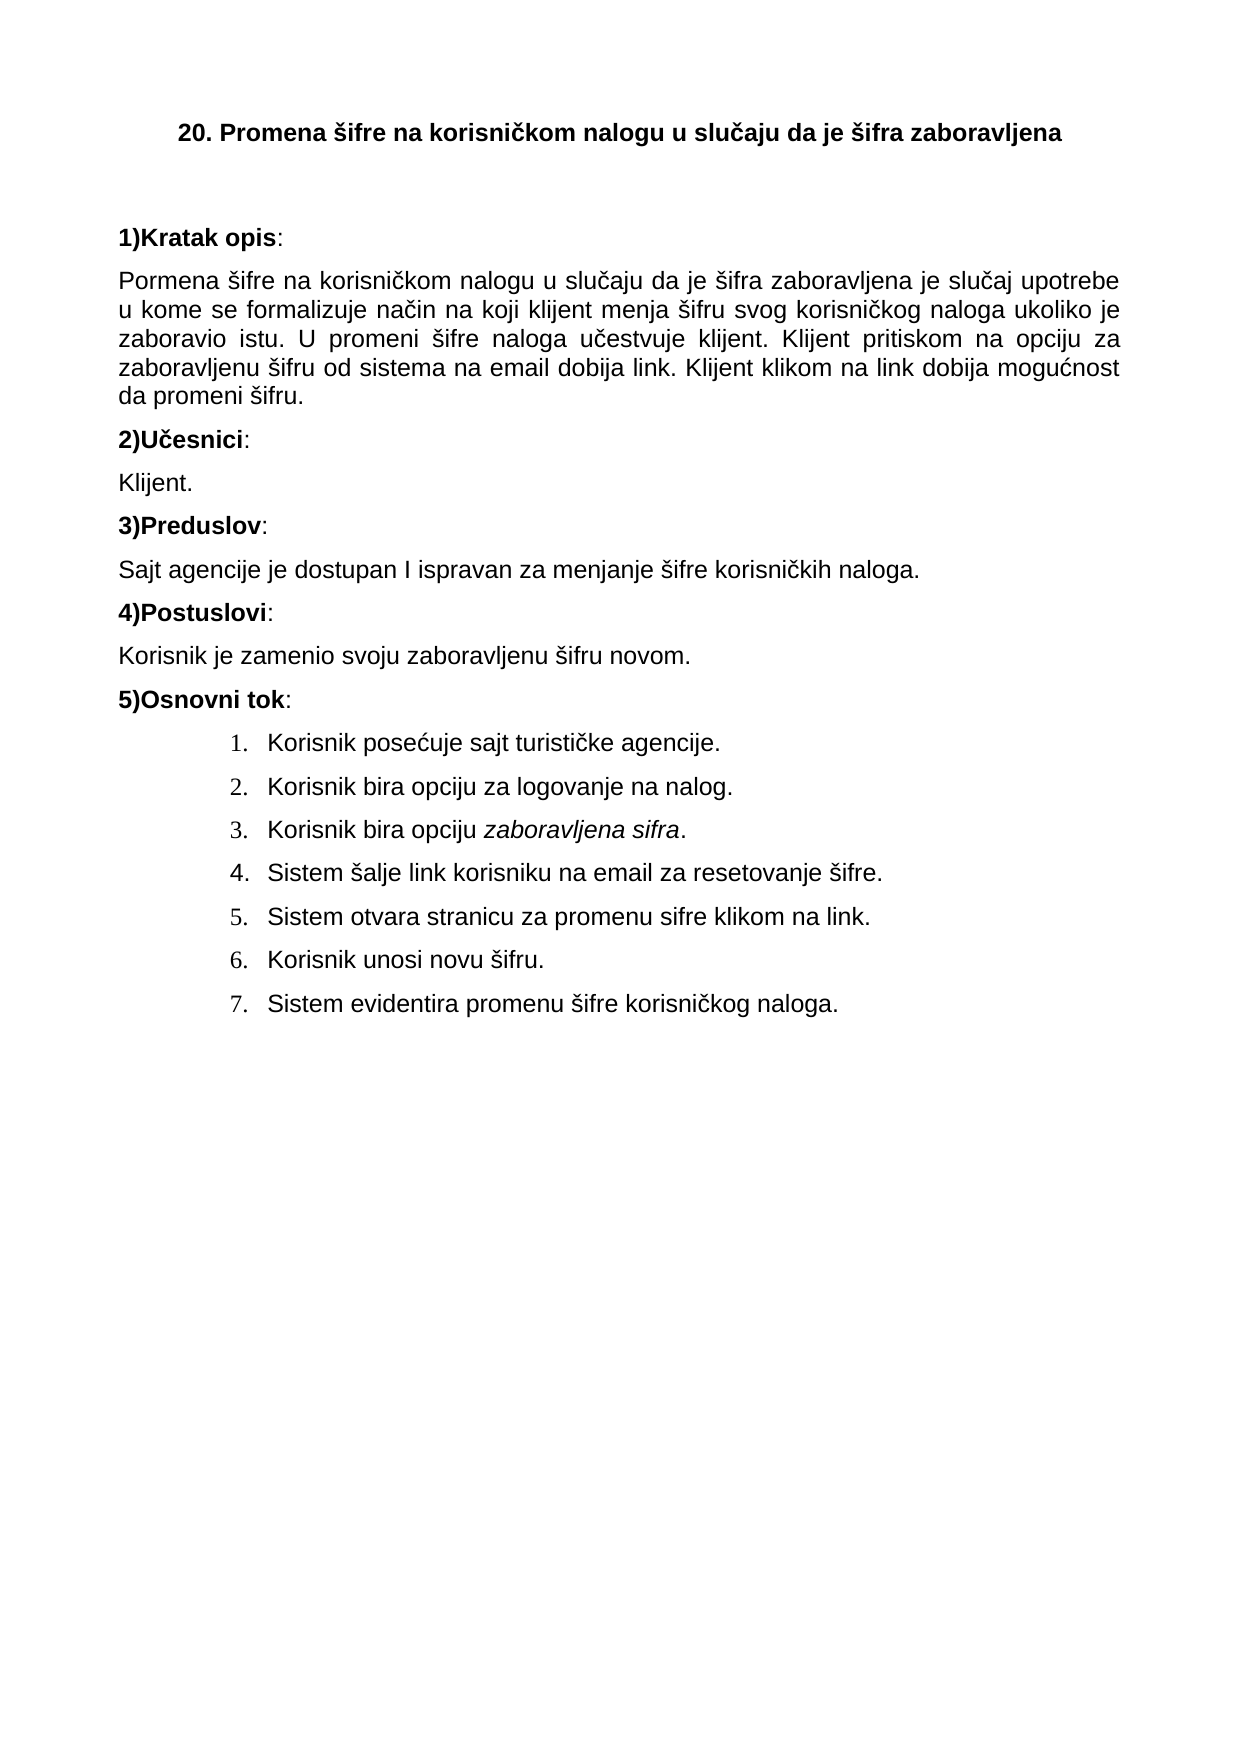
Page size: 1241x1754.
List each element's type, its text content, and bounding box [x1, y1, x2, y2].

text Sajt agencije je dostupan I ispravan za menjanje šifre korisničkih naloga. [118, 555, 1122, 583]
text 4)Postuslovi: [118, 598, 1122, 627]
text 5)Osnovni tok: [118, 685, 1122, 713]
text 20. Promena šifre na korisničkom nalogu u slučaju da je šifra zaboravljena [118, 118, 1122, 147]
text Klijent. [118, 468, 1122, 497]
text 1)Kratak opis: [118, 223, 1122, 252]
list Korisnik bira opciju za logovanje na nalog. [229, 771, 1122, 800]
text Korisnik je zamenio svoju zaboravljenu šifru novom. [118, 641, 1122, 670]
list Korisnik posećuje sajt turističke agencije. [229, 728, 1122, 757]
text 2)Učesnici: [118, 425, 1122, 453]
list Sistem šalje link korisniku na email za resetovanje šifre. [229, 858, 1122, 887]
list Korisnik bira opciju zaboravljena sifra. [229, 815, 1122, 844]
list Sistem evidentira promenu šifre korisničkog naloga. [229, 988, 1122, 1017]
list Sistem otvara stranicu za promenu sifre klikom na link. [229, 902, 1122, 931]
text 3)Preduslov: [118, 511, 1122, 540]
text Pormena šifre na korisničkom nalogu u slučaju da je šifra zaboravljena je slučaj upotrebe u kome se formalizuje način na koji klijent menja šifru svog korisničkog naloga ukoliko je zaboravio istu. U promeni šifre naloga učestvuje klijent. Klijent pritiskom na opciju za zaboravljenu šifru od sistema na email dobija link. Klijent klikom na link dobija mogućnost da promeni šifru. [118, 266, 1122, 410]
list Korisnik unosi novu šifru. [229, 945, 1122, 974]
